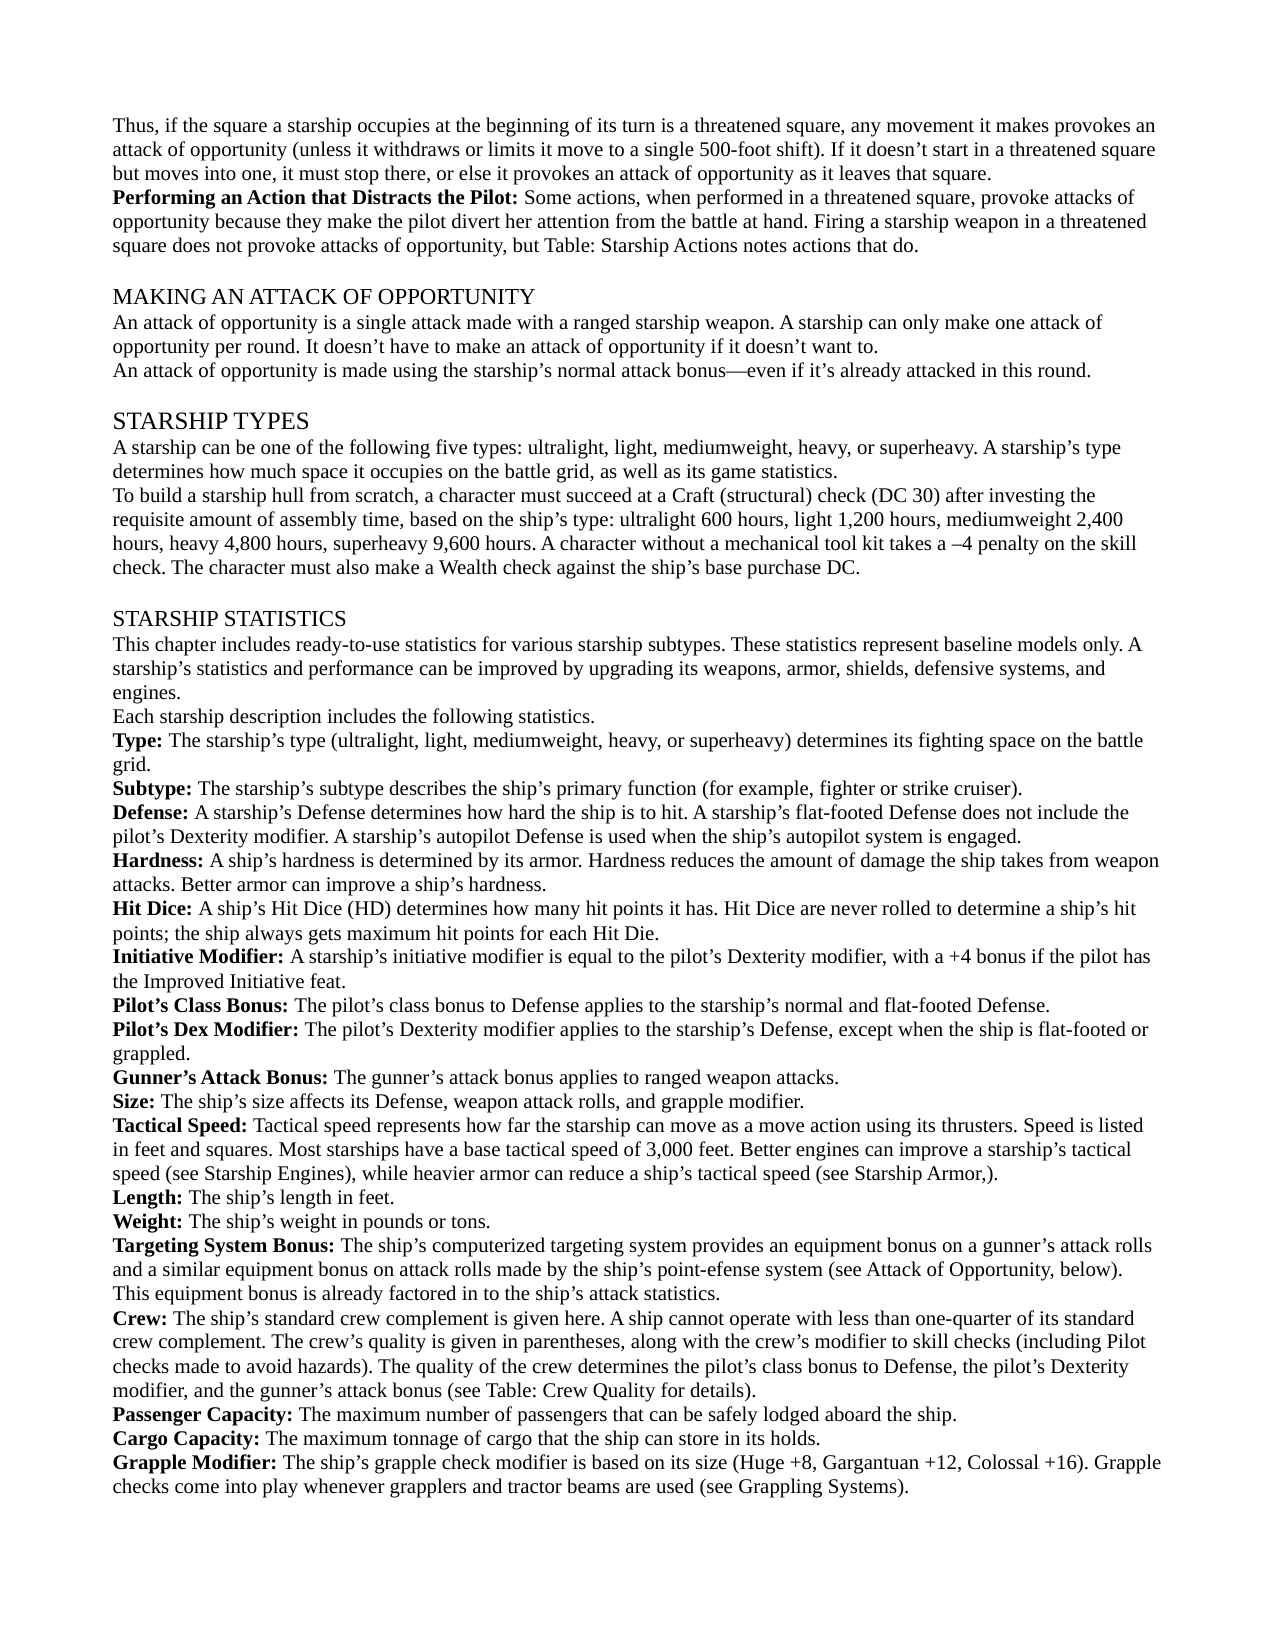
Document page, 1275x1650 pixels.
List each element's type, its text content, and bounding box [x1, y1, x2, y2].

text Size: The ship’s size affects its Defense, weapon attack rolls, and grapple modifier. [112, 1089, 1162, 1113]
text To build a starship hull from scratch, a character must succeed at a Craft (structural) check (DC 30) after investing the requisite amount of assembly time, based on the ship’s type: ultralight 600 hours, light 1,200 hours, mediumweight 2,400 hours, heavy 4,800 hours, superheavy 9,600 hours. A character without a mechanical tool kit takes a –4 penalty on the skill check. The character must also make a Wealth check against the ship’s base purchase DC. [112, 483, 1162, 579]
text Crew: The ship’s standard crew complement is given here. A ship cannot operate with less than one-quarter of its standard crew complement. The crew’s quality is given in parentheses, along with the crew’s modifier to skill checks (including Pilot checks made to avoid hazards). The quality of the crew determines the pilot’s class bonus to Defense, the pilot’s Dexterity modifier, and the gunner’s attack bonus (see Table: Crew Quality for details). [112, 1305, 1162, 1402]
text This chapter includes ready-to-use statistics for various starship subtypes. These statistics represent baseline models only. A starship’s statistics and performance can be improved by upgrading its weapons, armor, shields, defensive systems, and engines. [112, 632, 1162, 704]
text An attack of opportunity is a single attack made with a ranged starship weapon. A starship can only make one attack of opportunity per round. It doesn’t have to make an attack of opportunity if it doesn’t want to. [112, 309, 1162, 358]
text Type: The starship’s type (ultralight, light, mediumweight, heavy, or superheavy) determines its fighting space on the battle grid. [112, 728, 1162, 776]
text Defense: A starship’s Defense determines how hard the ship is to hit. A starship’s flat-footed Defense does not include the pilot’s Dexterity modifier. A starship’s autopilot Defense is used when the ship’s autopilot system is engaged. [112, 800, 1162, 848]
text Thus, if the square a starship occupies at the beginning of its turn is a threatened square, any movement it makes provokes an attack of opportunity (unless it withdraws or limits it move to a single 500-foot shift). If it doesn’t start in a threatened square but moves into one, it must stop there, or else it provokes an attack of opportunity as it leaves that square. [112, 112, 1162, 185]
text Performing an Action that Distracts the Pilot: Some actions, when performed in a threatened square, provoke attacks of opportunity because they make the pilot divert her attention from the battle at hand. Firing a starship weapon in a threatened square does not provoke attacks of opportunity, but Table: Starship Actions notes actions that do. [112, 185, 1162, 257]
text Passenger Capacity: The maximum number of passengers that can be safely lodged aboard the ship. [112, 1402, 1162, 1426]
text Gunner’s Attack Bonus: The gunner’s attack bonus applies to ranged weapon attacks. [112, 1065, 1162, 1089]
text Pilot’s Dex Modifier: The pilot’s Dexterity modifier applies to the starship’s Defense, except when the ship is flat-footed or [112, 1017, 1162, 1041]
text Hit Dice: A ship’s Hit Dice (HD) determines how many hit points it has. Hit Dice are never rolled to determine a ship’s hit points; the ship always gets maximum hit points for each Hit Die. [112, 896, 1162, 944]
text Tactical Speed: Tactical speed represents how far the starship can move as a move action using its thrusters. Speed is listed in feet and squares. Most starships have a base tactical speed of 3,000 feet. Better engines can improve a starship’s tactical speed (see Starship Engines), while heavier armor can reduce a ship’s tactical speed (see Starship Armor,). [112, 1113, 1162, 1185]
text STARSHIP STATISTICS [112, 605, 1162, 632]
text Grapple Modifier: The ship’s grapple check modifier is based on its size (Huge +8, Gargantuan +12, Colossal +16). Grapple checks come into play whenever grapplers and tractor beams are used (see Grappling Systems). [112, 1450, 1162, 1498]
text Targeting System Bonus: The ship’s computerized targeting system provides an equipment bonus on a gunner’s attack rolls and a similar equipment bonus on attack rolls made by the ship’s point-efense system (see Attack of Opportunity, below). This equipment bonus is already factored in to the ship’s attack statistics. [112, 1233, 1162, 1305]
text An attack of opportunity is made using the starship’s normal attack bonus—even if it’s already attacked in this round. [112, 358, 1162, 382]
text Weight: The ship’s weight in pounds or tons. [112, 1209, 1162, 1233]
text Cargo Capacity: The maximum tonnage of cargo that the ship can store in its holds. [112, 1426, 1162, 1450]
text grappled. [112, 1041, 1162, 1065]
text Subtype: The starship’s subtype describes the ship’s primary function (for example, fighter or strike cruiser). [112, 776, 1162, 800]
text Initiative Modifier: A starship’s initiative modifier is equal to the pilot’s Dexterity modifier, with a +4 bonus if the pilot has the Improved Initiative feat. [112, 944, 1162, 993]
text A starship can be one of the following five types: ultralight, light, mediumweight, heavy, or superheavy. A starship’s type determines how much space it occupies on the battle grid, as well as its game statistics. [112, 434, 1162, 483]
text Hardness: A ship’s hardness is determined by its armor. Hardness reduces the amount of damage the ship takes from weapon attacks. Better armor can improve a ship’s hardness. [112, 848, 1162, 896]
text Each starship description includes the following statistics. [112, 704, 1162, 728]
text Pilot’s Class Bonus: The pilot’s class bonus to Defense applies to the starship’s normal and flat-footed Defense. [112, 993, 1162, 1017]
text Length: The ship’s length in feet. [112, 1185, 1162, 1209]
subtitle STARSHIP TYPES [112, 406, 1162, 434]
text MAKING AN ATTACK OF OPPORTUNITY [112, 283, 1162, 309]
